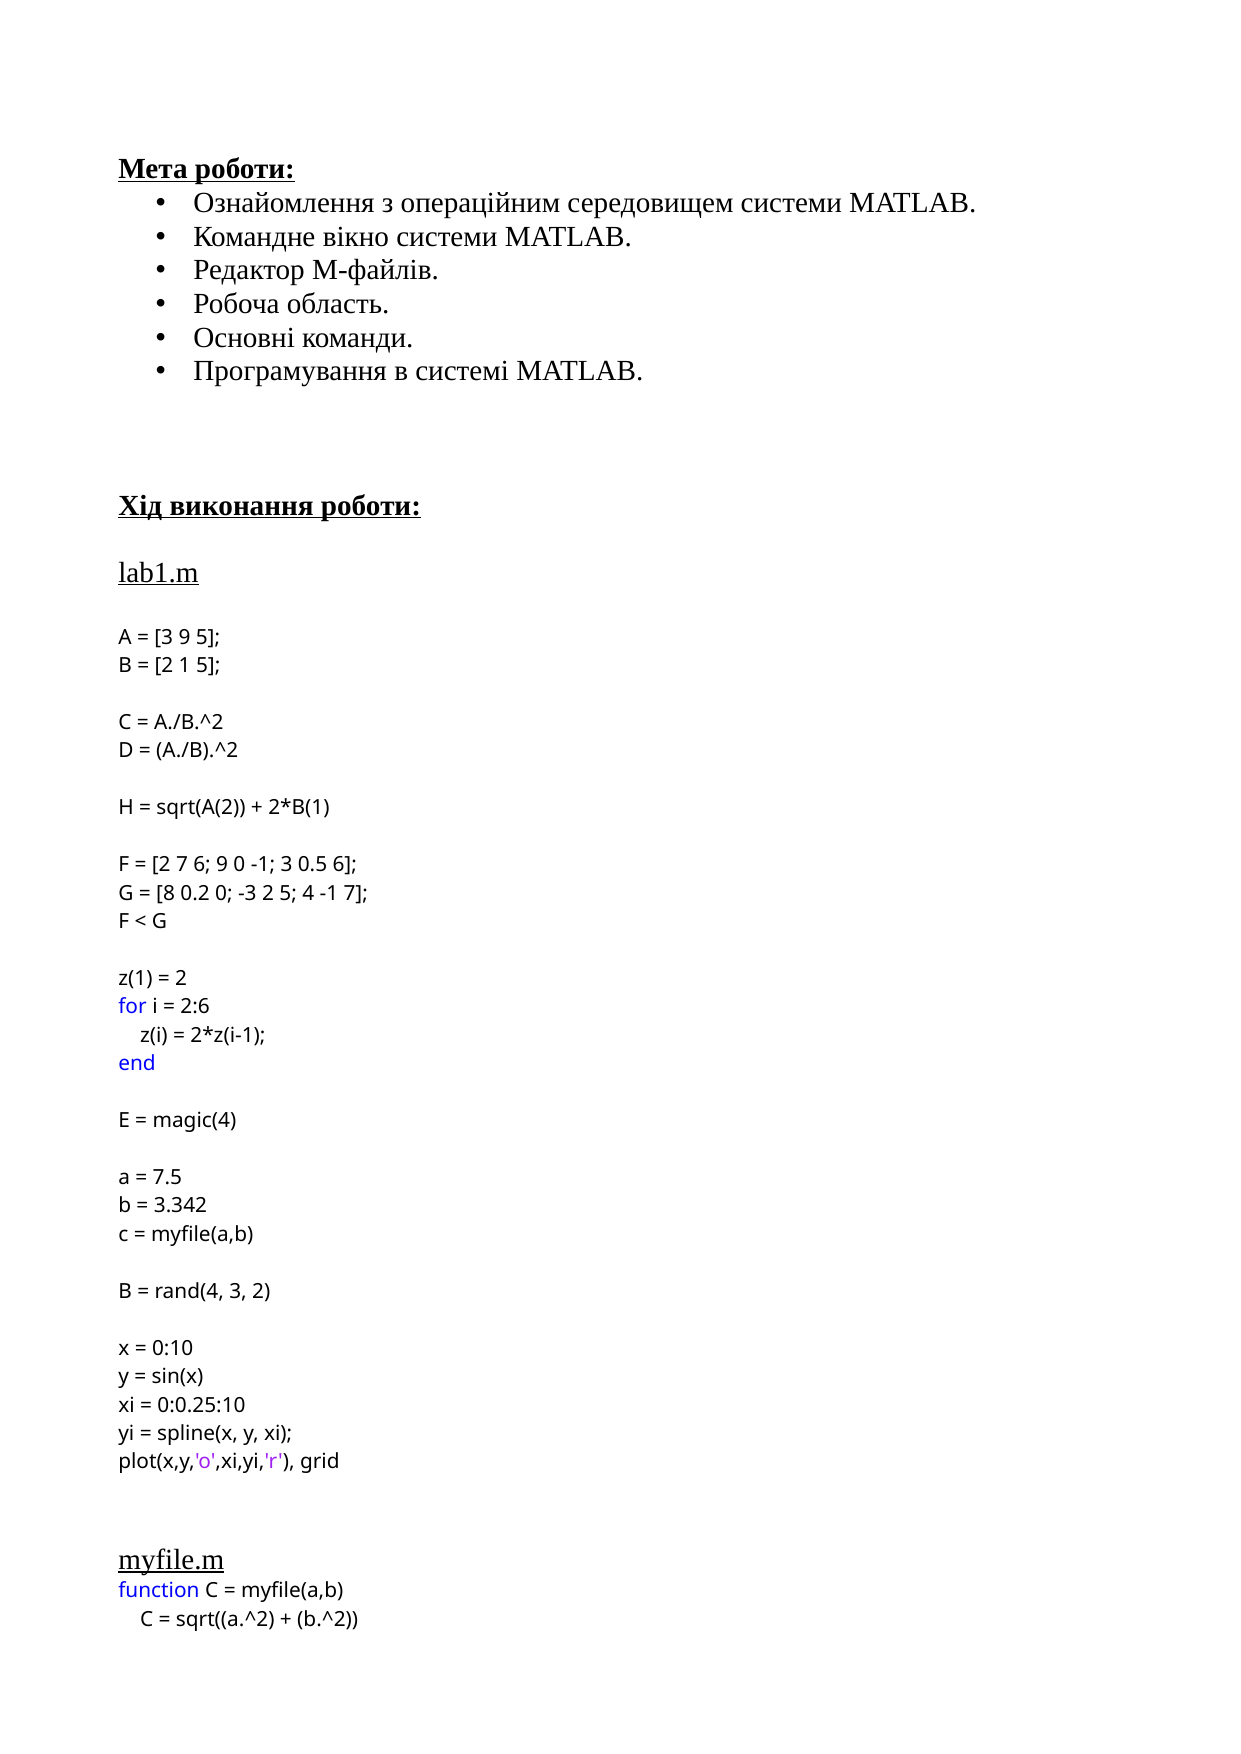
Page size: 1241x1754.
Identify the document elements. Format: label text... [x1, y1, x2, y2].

text z(i) = 2*z(i-1); [118, 1020, 1122, 1048]
list Робоча область. [156, 286, 1122, 320]
list Ознайомлення з операційним середовищем системи MATLAB. [156, 185, 1122, 219]
text B = [2 1 5]; [118, 650, 1122, 679]
text xi = 0:0.25:10 [118, 1390, 1122, 1418]
text yi = spline(x, y, xi); [118, 1418, 1122, 1447]
text x = 0:10 [118, 1333, 1122, 1361]
text G = [8 0.2 0; -3 2 5; 4 -1 7]; [118, 878, 1122, 906]
text D = (A./B).^2 [118, 736, 1122, 764]
text C = A./B.^2 [118, 707, 1122, 736]
list Командне вікно системи MATLAB. [156, 219, 1122, 252]
text c = myfile(a,b) [118, 1219, 1122, 1247]
text H = sqrt(A(2)) + 2*B(1) [118, 792, 1122, 821]
text F < G [118, 906, 1122, 935]
text F = [2 7 6; 9 0 -1; 3 0.5 6]; [118, 849, 1122, 878]
text B = rand(4, 3, 2) [118, 1276, 1122, 1304]
text function C = myfile(a,b) [118, 1576, 1122, 1604]
text plot(x,y,'o',xi,yi,'r'), grid [118, 1447, 1122, 1475]
text myfile.m [118, 1542, 1122, 1576]
text a = 7.5 [118, 1162, 1122, 1191]
list Програмування в системі MATLAB. [156, 353, 1122, 387]
text A = [3 9 5]; [118, 622, 1122, 650]
text end [118, 1048, 1122, 1077]
text Хід виконання роботи: [118, 488, 1122, 521]
text y = sin(x) [118, 1361, 1122, 1390]
text z(1) = 2 [118, 963, 1122, 992]
text Мета роботи: [118, 152, 1122, 185]
text b = 3.342 [118, 1191, 1122, 1219]
text for i = 2:6 [118, 992, 1122, 1020]
text E = magic(4) [118, 1105, 1122, 1134]
text lab1.m [118, 555, 1122, 588]
list Основні команди. [156, 320, 1122, 353]
text C = sqrt((a.^2) + (b.^2)) [118, 1604, 1122, 1632]
list Редактор M-файлів. [156, 252, 1122, 286]
